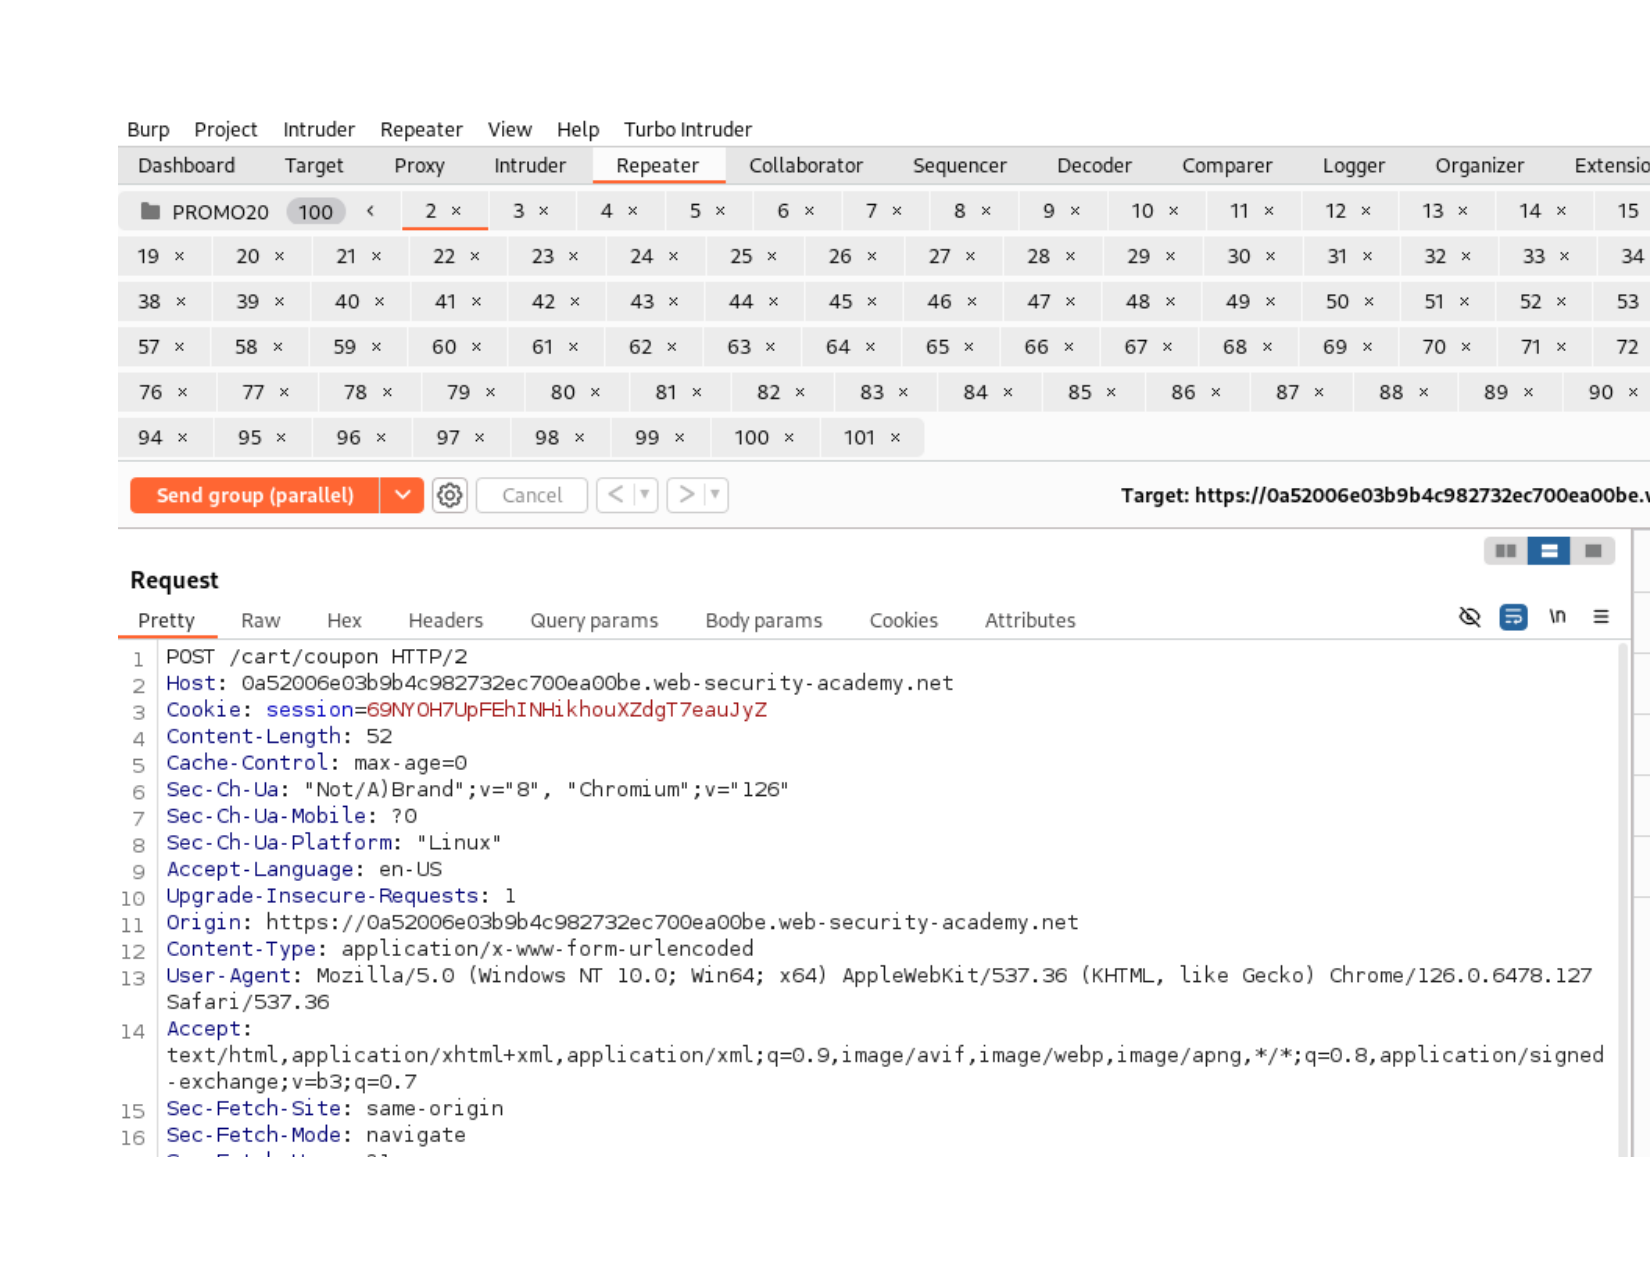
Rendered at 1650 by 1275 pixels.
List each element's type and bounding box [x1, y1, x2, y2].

picture [118, 118, 1650, 1157]
